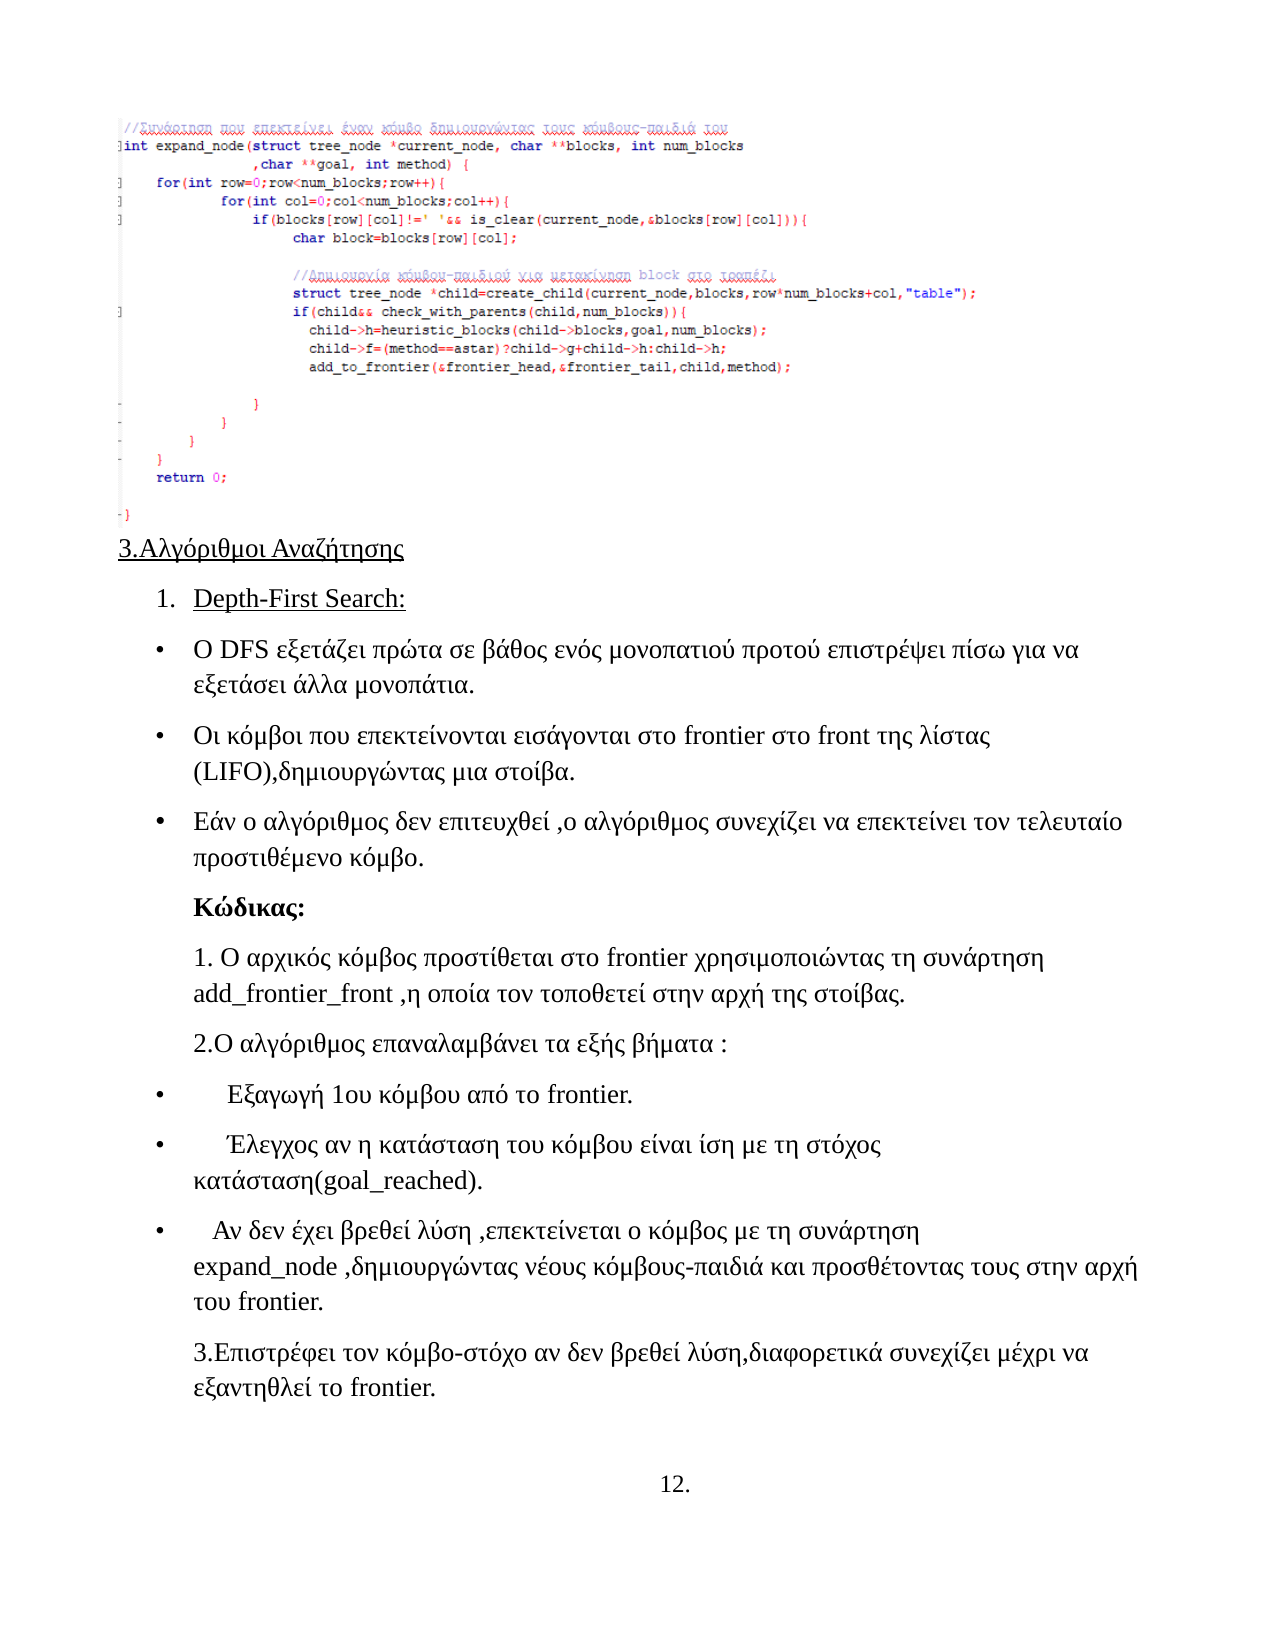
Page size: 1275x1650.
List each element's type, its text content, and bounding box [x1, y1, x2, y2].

list Εάν ο αλγόριθμος δεν επιτευχθεί ,ο αλγόριθμος συνεχίζει να επεκτείνει τον τελευταίο προστιθέμενο κόμβο. [156, 805, 1157, 872]
picture [118, 118, 1157, 528]
list 2.Ο αλγόριθμος επαναλαμβάνει τα εξής βήματα : [156, 1027, 1157, 1058]
list Οι κόμβοι που επεκτείνονται εισάγονται στο frontier στο front της λίστας (LIFO),δημιουργώντας μια στοίβα. [156, 719, 1157, 786]
list Depth-First Search: [156, 582, 1157, 614]
list Κώδικας: [156, 891, 1157, 922]
list 1. Ο αρχικός κόμβος προστίθεται στο frontier χρησιμοποιώντας τη συνάρτηση add_frontier_front ,η οποία τον τοποθετεί στην αρχή της στοίβας. [156, 941, 1157, 1008]
list 12. [156, 1469, 1157, 1498]
list 3.Επιστρέφει τον κόμβο-στόχο αν δεν βρεθεί λύση,διαφορετικά συνεχίζει μέχρι να εξαντηθλεί το frontier. [156, 1336, 1157, 1403]
list Αν δεν έχει βρεθεί λύση ,επεκτείνεται ο κόμβος με τη συνάρτηση expand_node ,δημιουργώντας νέους κόμβους-παιδιά και προσθέτοντας τους στην αρχή του frontier. [156, 1214, 1157, 1317]
list Εξαγωγή 1ου κόμβου από το frontier. [156, 1078, 1157, 1109]
list Έλεγχος αν η κατάσταση του κόμβου είναι ίση με τη στόχος κατάσταση(goal_reached). [156, 1128, 1157, 1195]
text 3.Αλγόριθμοι Αναζήτησης [118, 528, 1157, 563]
list Ο DFS εξετάζει πρώτα σε βάθος ενός μονοπατιού προτού επιστρέψει πίσω για να εξετάσει άλλα μονοπάτια. [156, 633, 1157, 700]
